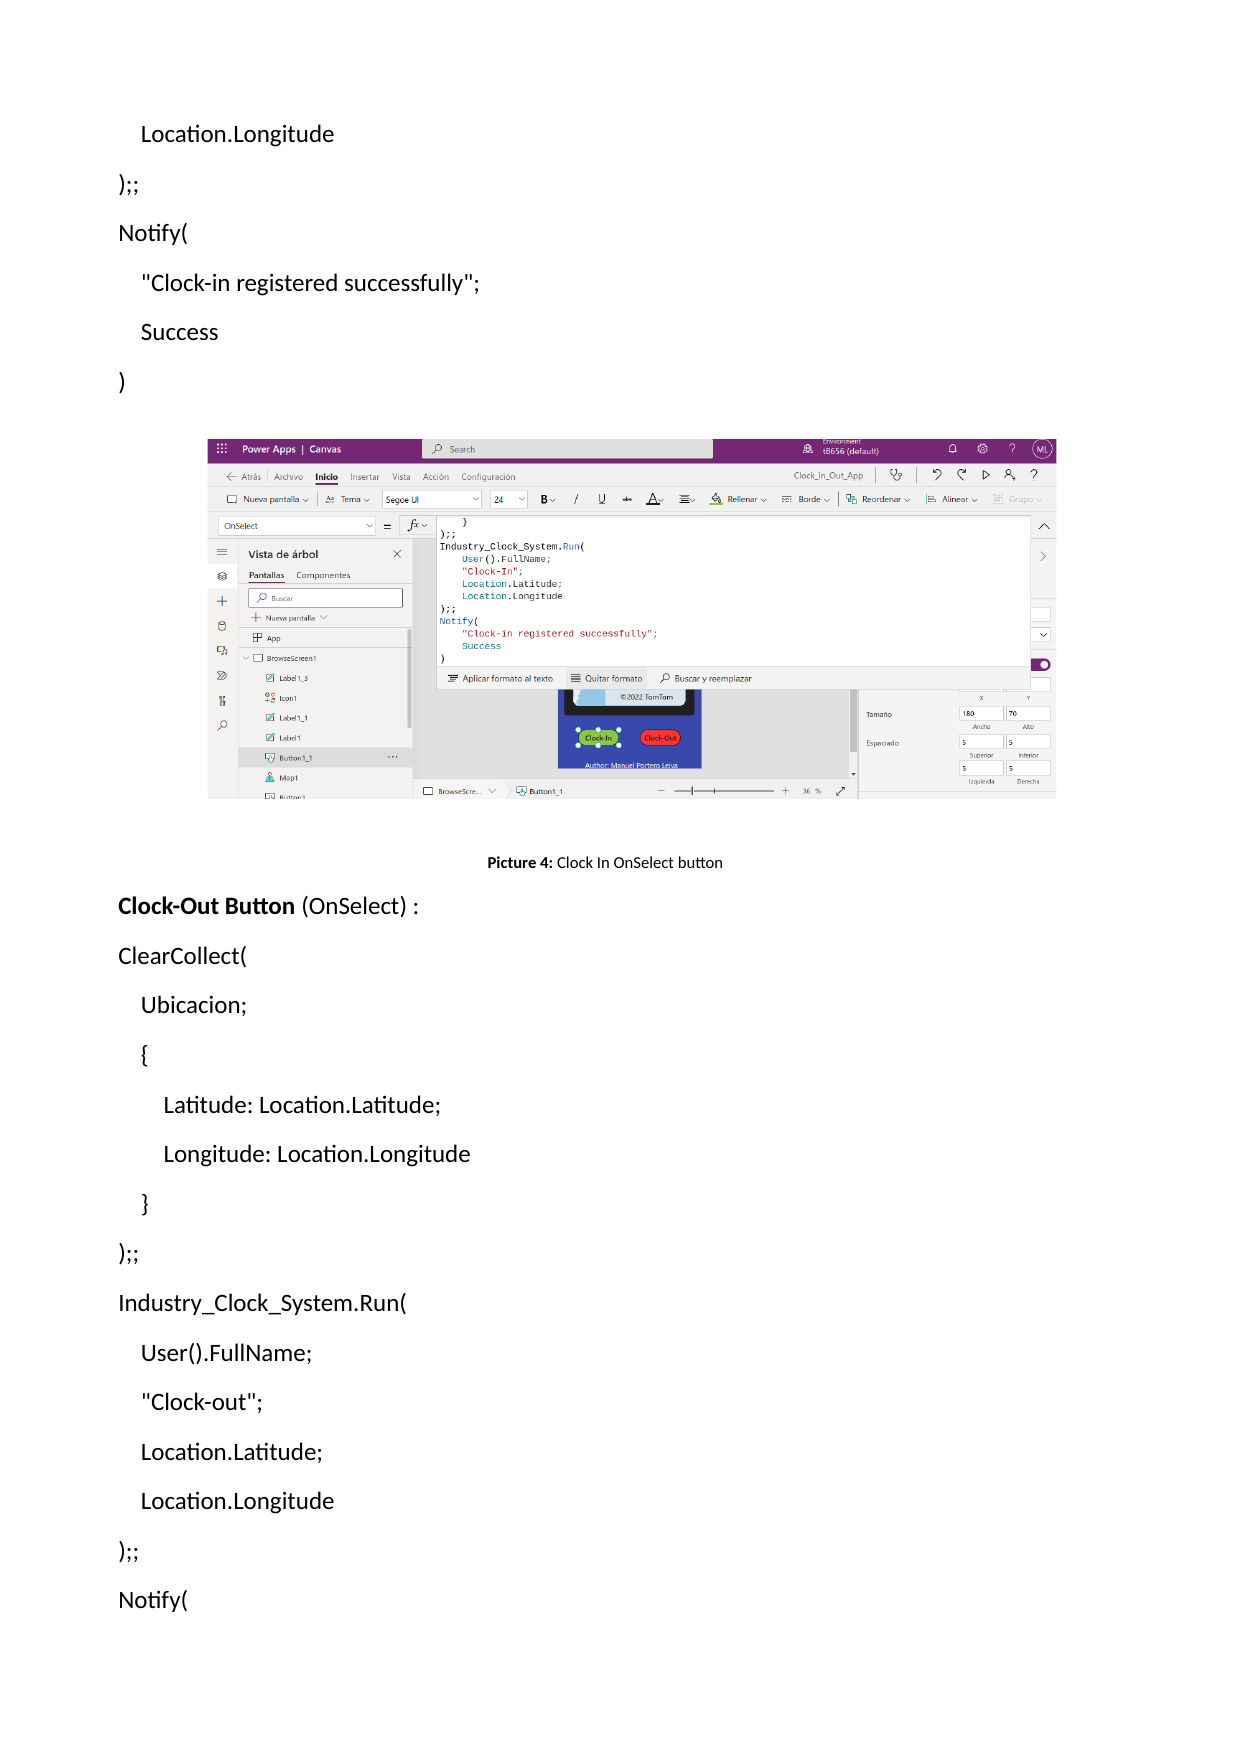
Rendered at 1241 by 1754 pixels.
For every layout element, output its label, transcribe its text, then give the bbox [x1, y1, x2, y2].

text ClearCollect( [118, 940, 1122, 971]
picture [207, 439, 1057, 799]
text );; [118, 1535, 1122, 1566]
text { [118, 1039, 1122, 1070]
text Clock-Out Button (OnSelect) : [118, 891, 1122, 921]
text User().FullName; [118, 1337, 1122, 1367]
text Longitude: Location.Longitude [118, 1138, 1122, 1169]
text Notify( [118, 1585, 1122, 1615]
text Picture 4: Clock In OnSelect button [118, 853, 1122, 873]
text );; [118, 168, 1122, 198]
text Location.Longitude [118, 118, 1122, 149]
text Location.Longitude [118, 1486, 1122, 1516]
text Location.Latitude; [118, 1436, 1122, 1466]
text "Clock-in registered successfully"; [118, 267, 1122, 297]
text Success [118, 316, 1122, 347]
text } [118, 1188, 1122, 1218]
text ) [118, 366, 1122, 397]
text Latitude: Location.Latitude; [118, 1089, 1122, 1119]
text Notify( [118, 217, 1122, 248]
text );; [118, 1238, 1122, 1268]
text Industry_Clock_System.Run( [118, 1287, 1122, 1318]
text Ubicacion; [118, 990, 1122, 1020]
text "Clock-out"; [118, 1386, 1122, 1417]
